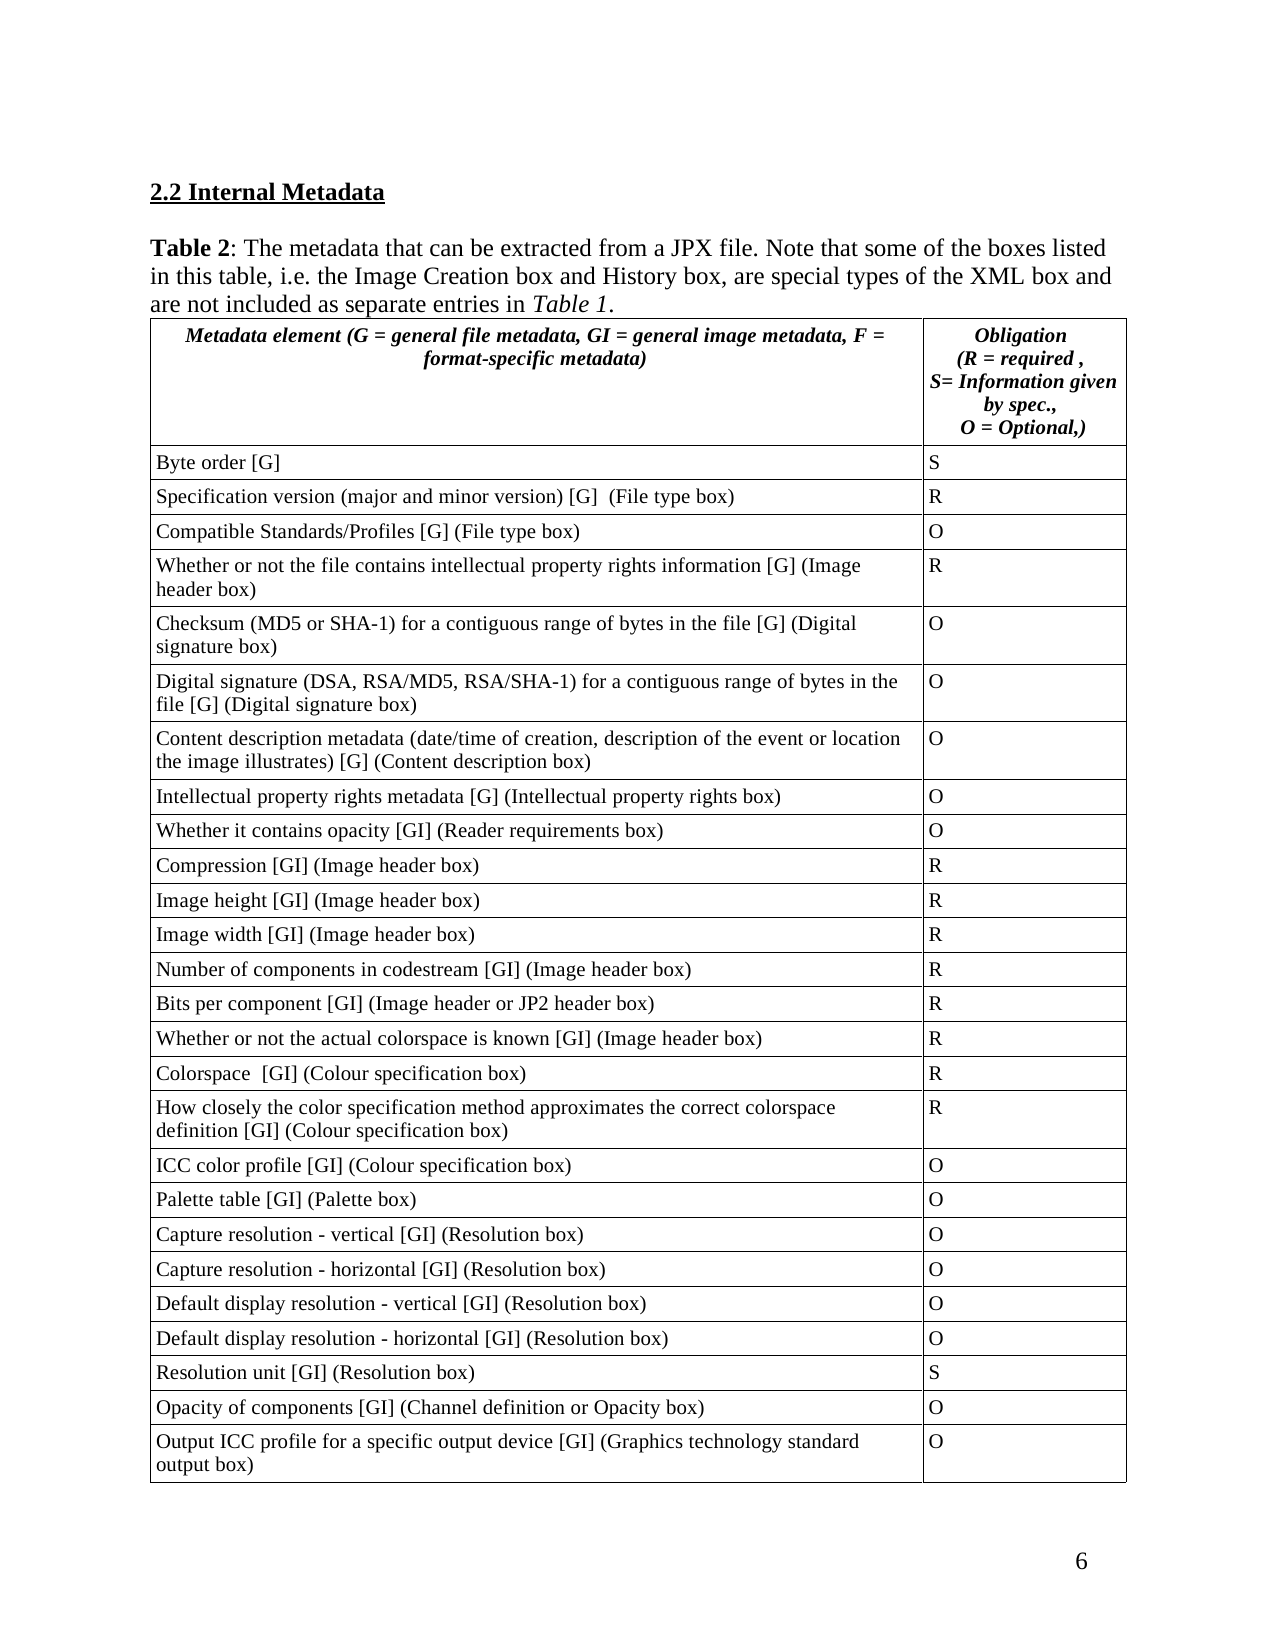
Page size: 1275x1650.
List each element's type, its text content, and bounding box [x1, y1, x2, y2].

table_cell Image height [GI] (Image header box) [151, 884, 922, 917]
table_cell Colorspace [GI] (Colour specification box) [151, 1057, 922, 1090]
table_cell R [924, 953, 1126, 986]
table_cell R [924, 1091, 1126, 1148]
table_cell O [924, 1391, 1126, 1424]
table_cell ICC color profile [GI] (Colour specification box) [151, 1149, 922, 1182]
table_cell O [924, 722, 1126, 779]
table_cell Checksum (MD5 or SHA-1) for a contiguous range of bytes in the file [G] (Digital signature box) [151, 607, 922, 664]
text 2.2 Internal Metadata [150, 178, 1125, 206]
table_cell O [924, 1218, 1126, 1251]
table_cell How closely the color specification method approximates the correct colorspace definition [GI] (Colour specification box) [151, 1091, 922, 1148]
table_cell R [924, 1057, 1126, 1090]
table_cell Resolution unit [GI] (Resolution box) [151, 1356, 922, 1390]
table_cell R [924, 987, 1126, 1021]
table_cell O [924, 1322, 1126, 1355]
table_cell Capture resolution - horizontal [GI] (Resolution box) [151, 1252, 922, 1286]
table_cell Byte order [G] [151, 446, 922, 479]
table_cell Opacity of components [GI] (Channel definition or Opacity box) [151, 1391, 922, 1424]
table_cell Intellectual property rights metadata [G] (Intellectual property rights box) [151, 780, 922, 814]
table_cell Image width [GI] (Image header box) [151, 918, 922, 952]
table_cell Palette table [GI] (Palette box) [151, 1183, 922, 1217]
table_cell Whether it contains opacity [GI] (Reader requirements box) [151, 815, 922, 848]
table_cell Output ICC profile for a specific output device [GI] (Graphics technology standard output box) [151, 1425, 922, 1482]
table_cell O [924, 780, 1126, 814]
table_cell O [924, 1287, 1126, 1321]
table_cell Whether or not the file contains intellectual property rights information [G] (Image header box) [151, 550, 922, 606]
table_cell R [924, 1022, 1126, 1056]
table_cell S [924, 446, 1126, 479]
table_cell Compatible Standards/Profiles [G] (File type box) [151, 515, 922, 549]
table_cell O [924, 1252, 1126, 1286]
text Table 2: The metadata that can be extracted from a JPX file. Note that some of the boxes listed in this table, i.e. the Image Creation box and History box, are special types of the XML box and are not included as separate entries in Table 1. [150, 234, 1125, 318]
table_cell O [924, 515, 1126, 549]
table_cell S [924, 1356, 1126, 1390]
table_cell O [924, 607, 1126, 664]
table_cell Capture resolution - vertical [GI] (Resolution box) [151, 1218, 922, 1251]
table_cell R [924, 480, 1126, 514]
table_cell Specification version (major and minor version) [G] (File type box) [151, 480, 922, 514]
table_header Obligation (R = required , S= Information given by spec., O = Optional,) [924, 319, 1126, 445]
table_cell R [924, 849, 1126, 883]
table_cell Default display resolution - vertical [GI] (Resolution box) [151, 1287, 922, 1321]
table_cell R [924, 918, 1126, 952]
table_header Metadata element (G = general file metadata, GI = general image metadata, F = format-specific metadata) [151, 319, 922, 445]
table_cell O [924, 665, 1126, 721]
table_cell O [924, 815, 1126, 848]
table_cell Digital signature (DSA, RSA/MD5, RSA/SHA-1) for a contiguous range of bytes in the file [G] (Digital signature box) [151, 665, 922, 721]
table_cell O [924, 1183, 1126, 1217]
table_cell Whether or not the actual colorspace is known [GI] (Image header box) [151, 1022, 922, 1056]
table_cell O [924, 1149, 1126, 1182]
table_cell Content description metadata (date/time of creation, description of the event or location the image illustrates) [G] (Content description box) [151, 722, 922, 779]
table_cell Bits per component [GI] (Image header or JP2 header box) [151, 987, 922, 1021]
table_cell R [924, 550, 1126, 606]
table_cell R [924, 884, 1126, 917]
table_cell Number of components in codestream [GI] (Image header box) [151, 953, 922, 986]
table_cell Compression [GI] (Image header box) [151, 849, 922, 883]
table_cell Default display resolution - horizontal [GI] (Resolution box) [151, 1322, 922, 1355]
table_cell O [924, 1425, 1126, 1482]
